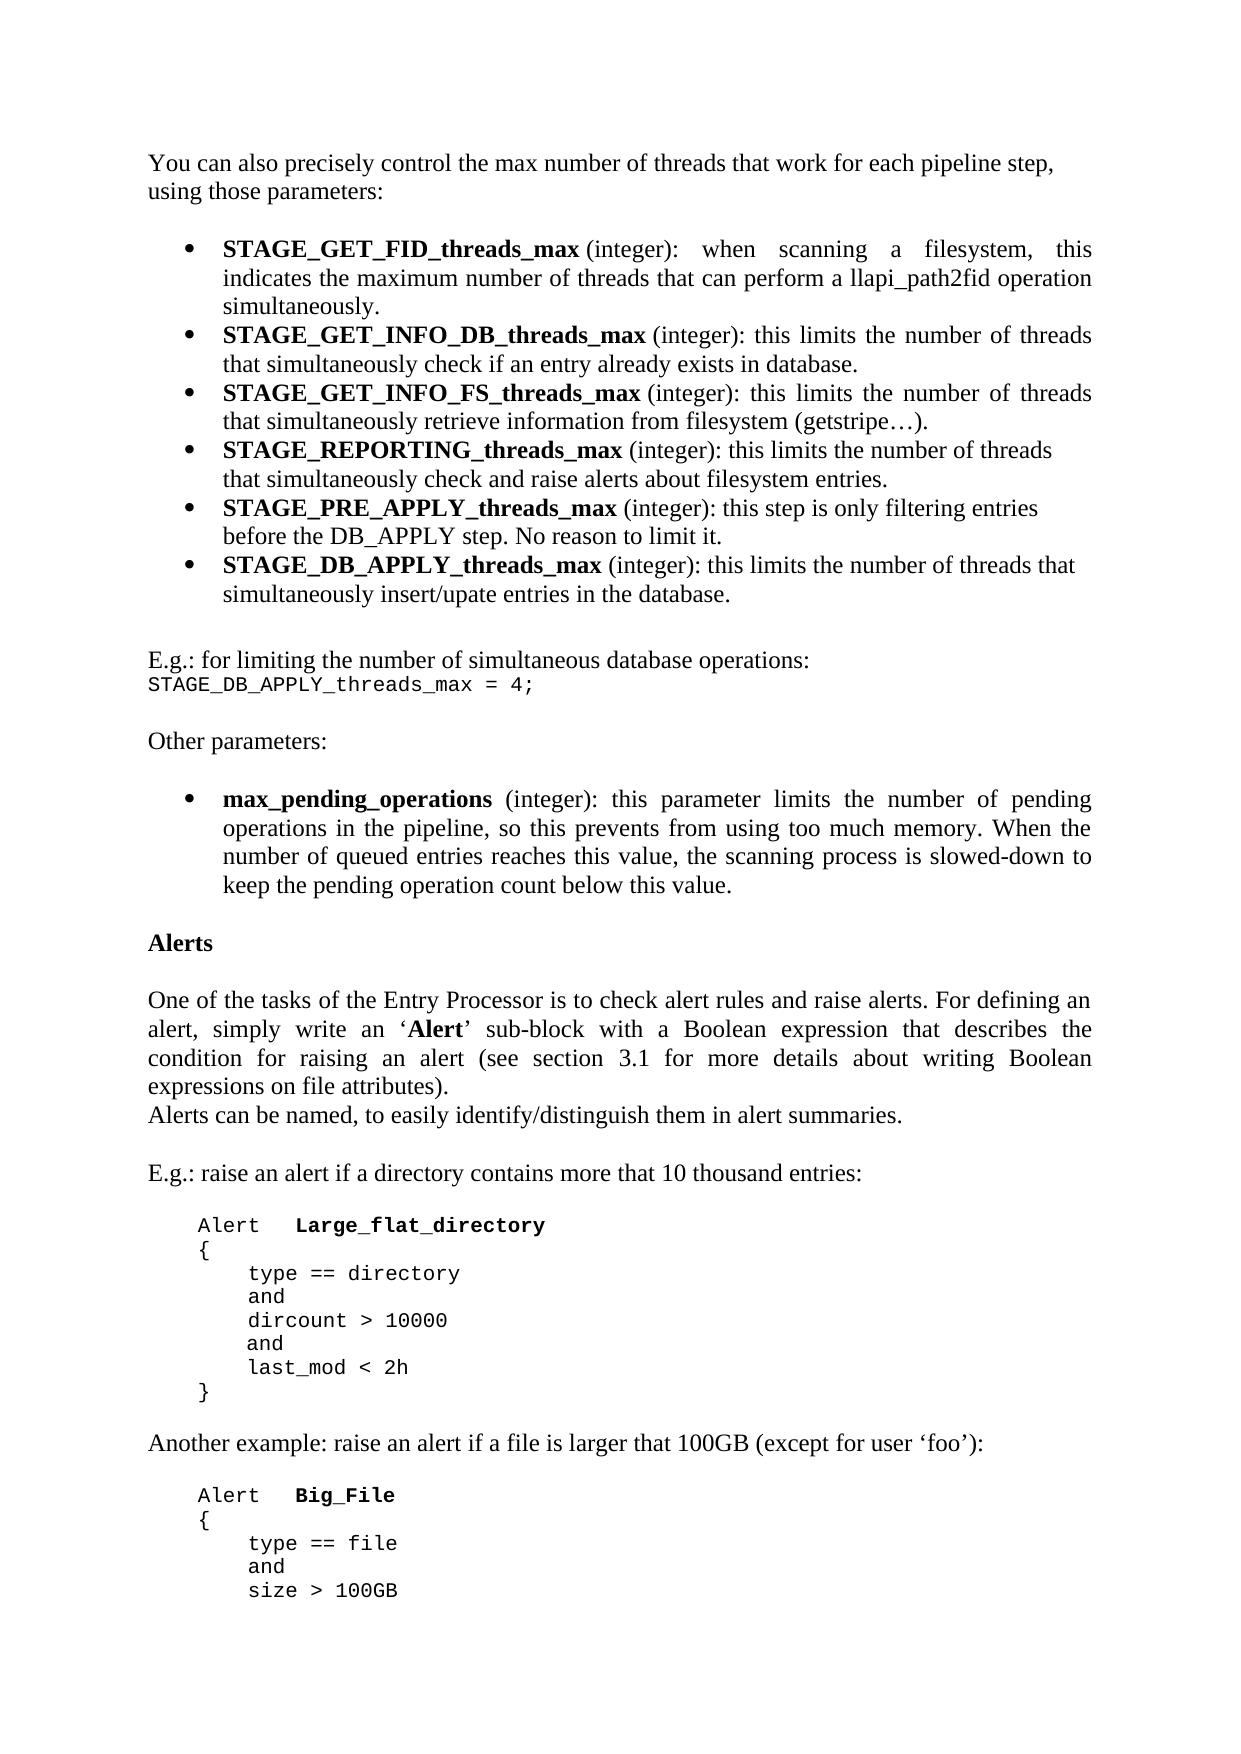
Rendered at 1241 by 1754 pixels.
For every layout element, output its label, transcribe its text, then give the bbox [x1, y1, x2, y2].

text Other parameters: [148, 726, 1093, 755]
text dircount > 10000 [148, 1310, 1093, 1333]
list STAGE_GET_INFO_DB_threads_max (integer): this limits the number of threads that simultaneously check if an entry already exists in database. [185, 320, 1093, 378]
text Alert Big_File [148, 1486, 1093, 1509]
text and [148, 1286, 1093, 1310]
text and last_mod < 2h [246, 1333, 1093, 1381]
text and [148, 1556, 1093, 1580]
text } [148, 1381, 1093, 1404]
text STAGE_DB_APPLY_threads_max = 4; [148, 674, 1093, 698]
text E.g.: for limiting the number of simultaneous database operations: [148, 645, 1093, 674]
text size > 100GB [148, 1580, 1093, 1604]
list max_pending_operations (integer): this parameter limits the number of pending operations in the pipeline, so this prevents from using too much memory. When the number of queued entries reaches this value, the scanning process is slowed-down to keep the pending operation count below this value. [185, 784, 1093, 899]
list STAGE_GET_INFO_FS_threads_max (integer): this limits the number of threads that simultaneously retrieve information from filesystem (getstripe…). [185, 378, 1093, 435]
text Alerts can be named, to easily identify/distinguish them in alert summaries. [148, 1100, 1093, 1129]
text E.g.: raise an alert if a directory contains more that 10 thousand entries: [148, 1158, 1093, 1186]
text Alert Large_flat_directory [148, 1215, 1093, 1239]
text type == directory [148, 1262, 1093, 1286]
text { [148, 1239, 1093, 1262]
text Alerts [148, 928, 1093, 956]
text You can also precisely control the max number of threads that work for each pipeline step, using those parameters: [148, 148, 1093, 205]
list STAGE_GET_FID_threads_max (integer): when scanning a filesystem, this indicates the maximum number of threads that can perform a llapi_path2fid operation simultaneously. [185, 234, 1093, 320]
text { [148, 1509, 1093, 1533]
list STAGE_PRE_APPLY_threads_max (integer): this step is only filtering entries before the DB_APPLY step. No reason to limit it. [185, 493, 1093, 550]
list STAGE_DB_APPLY_threads_max (integer): this limits the number of threads that simultaneously insert/upate entries in the database. [185, 550, 1093, 608]
text One of the tasks of the Entry Processor is to check alert rules and raise alerts. For defining an alert, simply write an ‘Alert’ sub-block with a Boolean expression that describes the condition for raising an alert (see section 3.1 for more details about writing Boolean expressions on file attributes). [148, 985, 1093, 1100]
list STAGE_REPORTING_threads_max (integer): this limits the number of threads that simultaneously check and raise alerts about filesystem entries. [185, 435, 1093, 493]
text type == file [148, 1533, 1093, 1556]
text Another example: raise an alert if a file is larger that 100GB (except for user ‘foo’): [148, 1428, 1093, 1457]
